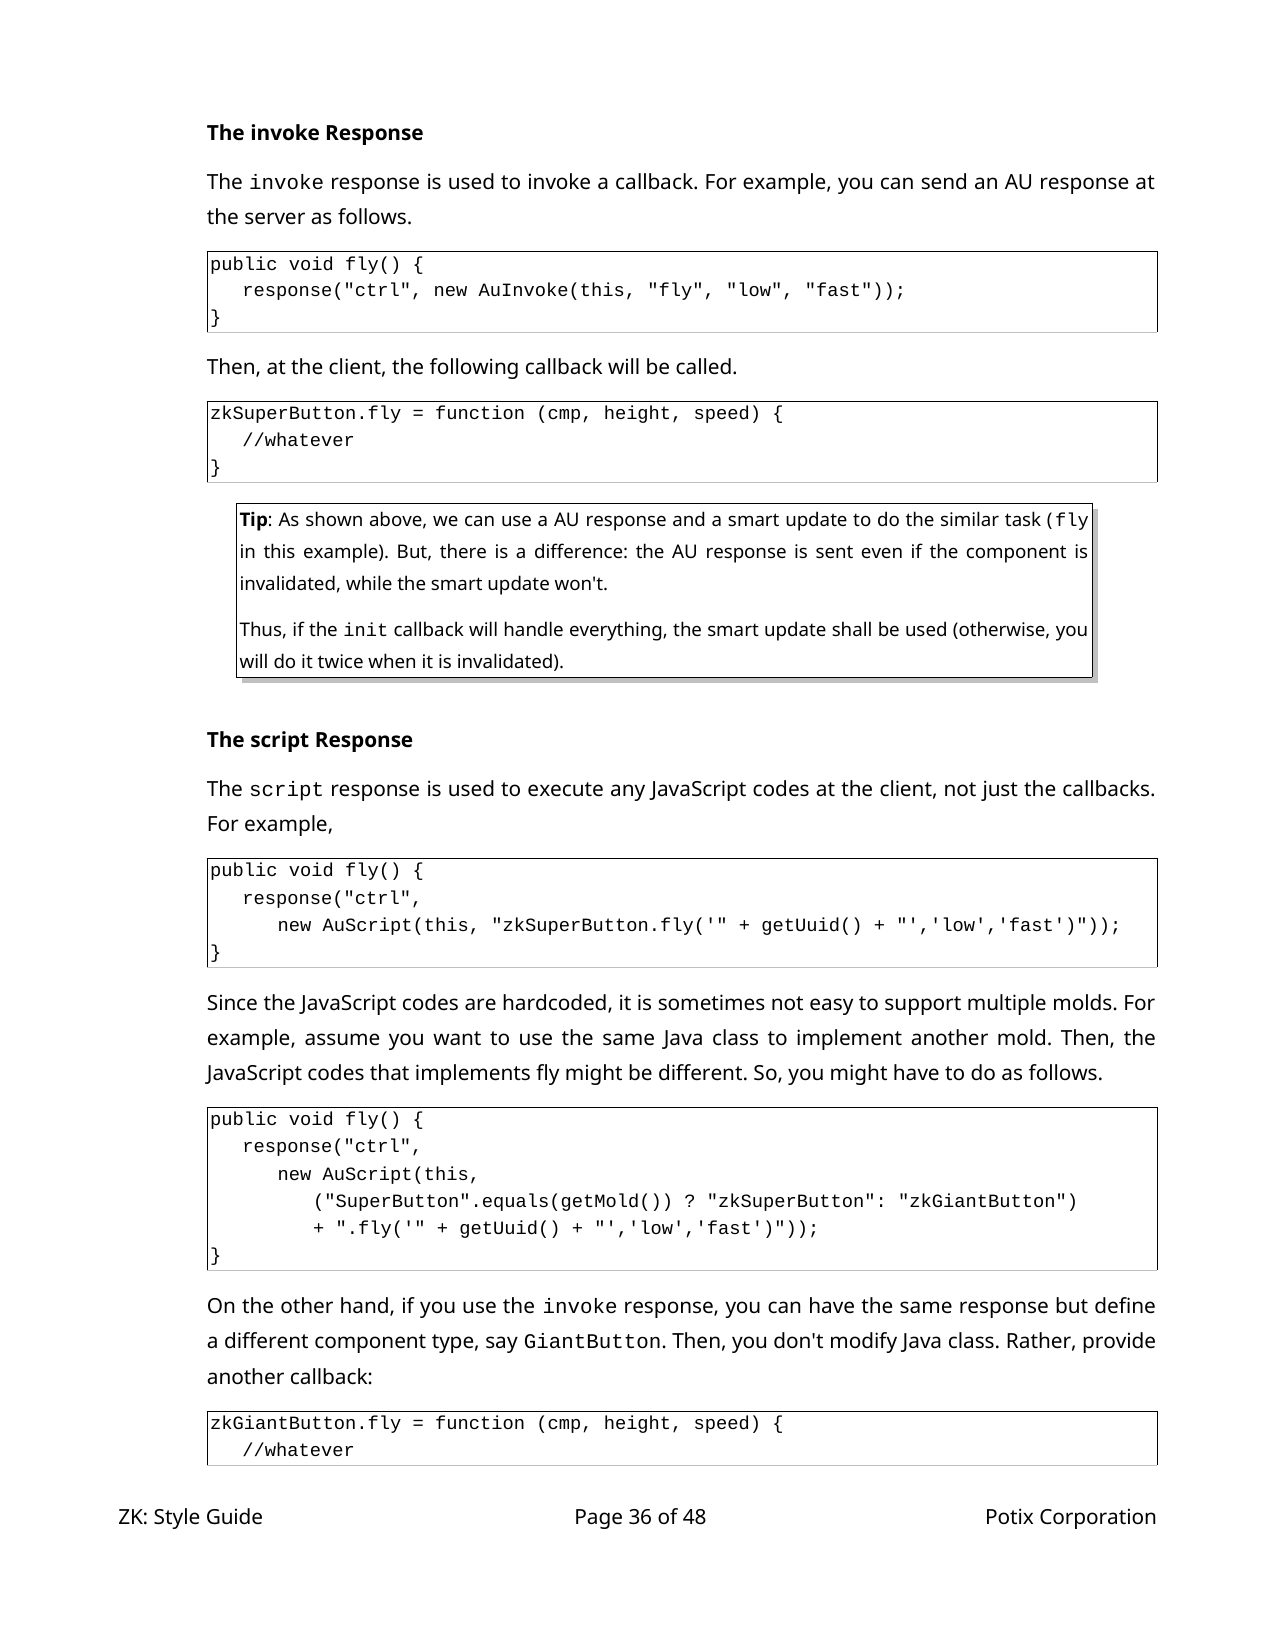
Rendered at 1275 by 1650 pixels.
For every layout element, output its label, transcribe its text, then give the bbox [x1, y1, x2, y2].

text ("SuperButton".equals(getMold()) ? "zkSuperButton": "zkGiantButton") [208, 1189, 1157, 1213]
text On the other hand, if you use the invoke response, you can have the same response but define a different component type, say GiantButton. Then, you don't modify Java class. Rather, provide another callback: [207, 1291, 1157, 1390]
text public void fly() { response("ctrl", new AuInvoke(this, "fly", "low", "fast")); } [208, 252, 1157, 332]
subtitle The invoke Response [207, 118, 1157, 146]
subtitle The script Response [207, 725, 1157, 753]
text + ".fly('" + getUuid() + "','low','fast')")); [208, 1216, 1157, 1240]
text Since the JavaScript codes are hardcoded, it is sometimes not easy to support multiple molds. For example, assume you want to use the same Java class to implement another mold. Then, the JavaScript codes that implements fly might be different. So, you might have to do as follows. [207, 988, 1157, 1086]
text new AuScript(this, "zkSuperButton.fly('" + getUuid() + "','low','fast')")); [208, 913, 1157, 937]
text new AuScript(this, [208, 1161, 1157, 1186]
text zkGiantButton.fly = function (cmp, height, speed) { //whatever [208, 1412, 1157, 1465]
text public void fly() { [208, 859, 1157, 883]
text Then, at the client, the following callback will be called. [207, 352, 1157, 381]
text public void fly() { [208, 1108, 1157, 1131]
text response("ctrl", [208, 886, 1157, 910]
text Tip: As shown above, we can use a AU response and a smart update to do the similar task (fly in this example). But, there is a difference: the AU response is sent even if the component is invalidated, while the smart update won't. [237, 504, 1092, 595]
text The invoke response is used to invoke a callback. For example, you can send an AU response at the server as follows. [207, 167, 1157, 231]
text response("ctrl", [208, 1134, 1157, 1158]
text } [208, 1243, 1157, 1270]
text The script response is used to execute any JavaScript codes at the client, not just the callbacks. For example, [207, 774, 1157, 838]
text zkSuperButton.fly = function (cmp, height, speed) { //whatever [208, 402, 1157, 452]
text Thus, if the init callback will handle everything, the smart update shall be used (otherwise, you will do it twice when it is invalidated). [237, 613, 1092, 677]
text } [208, 940, 1157, 967]
text } [208, 455, 1157, 482]
